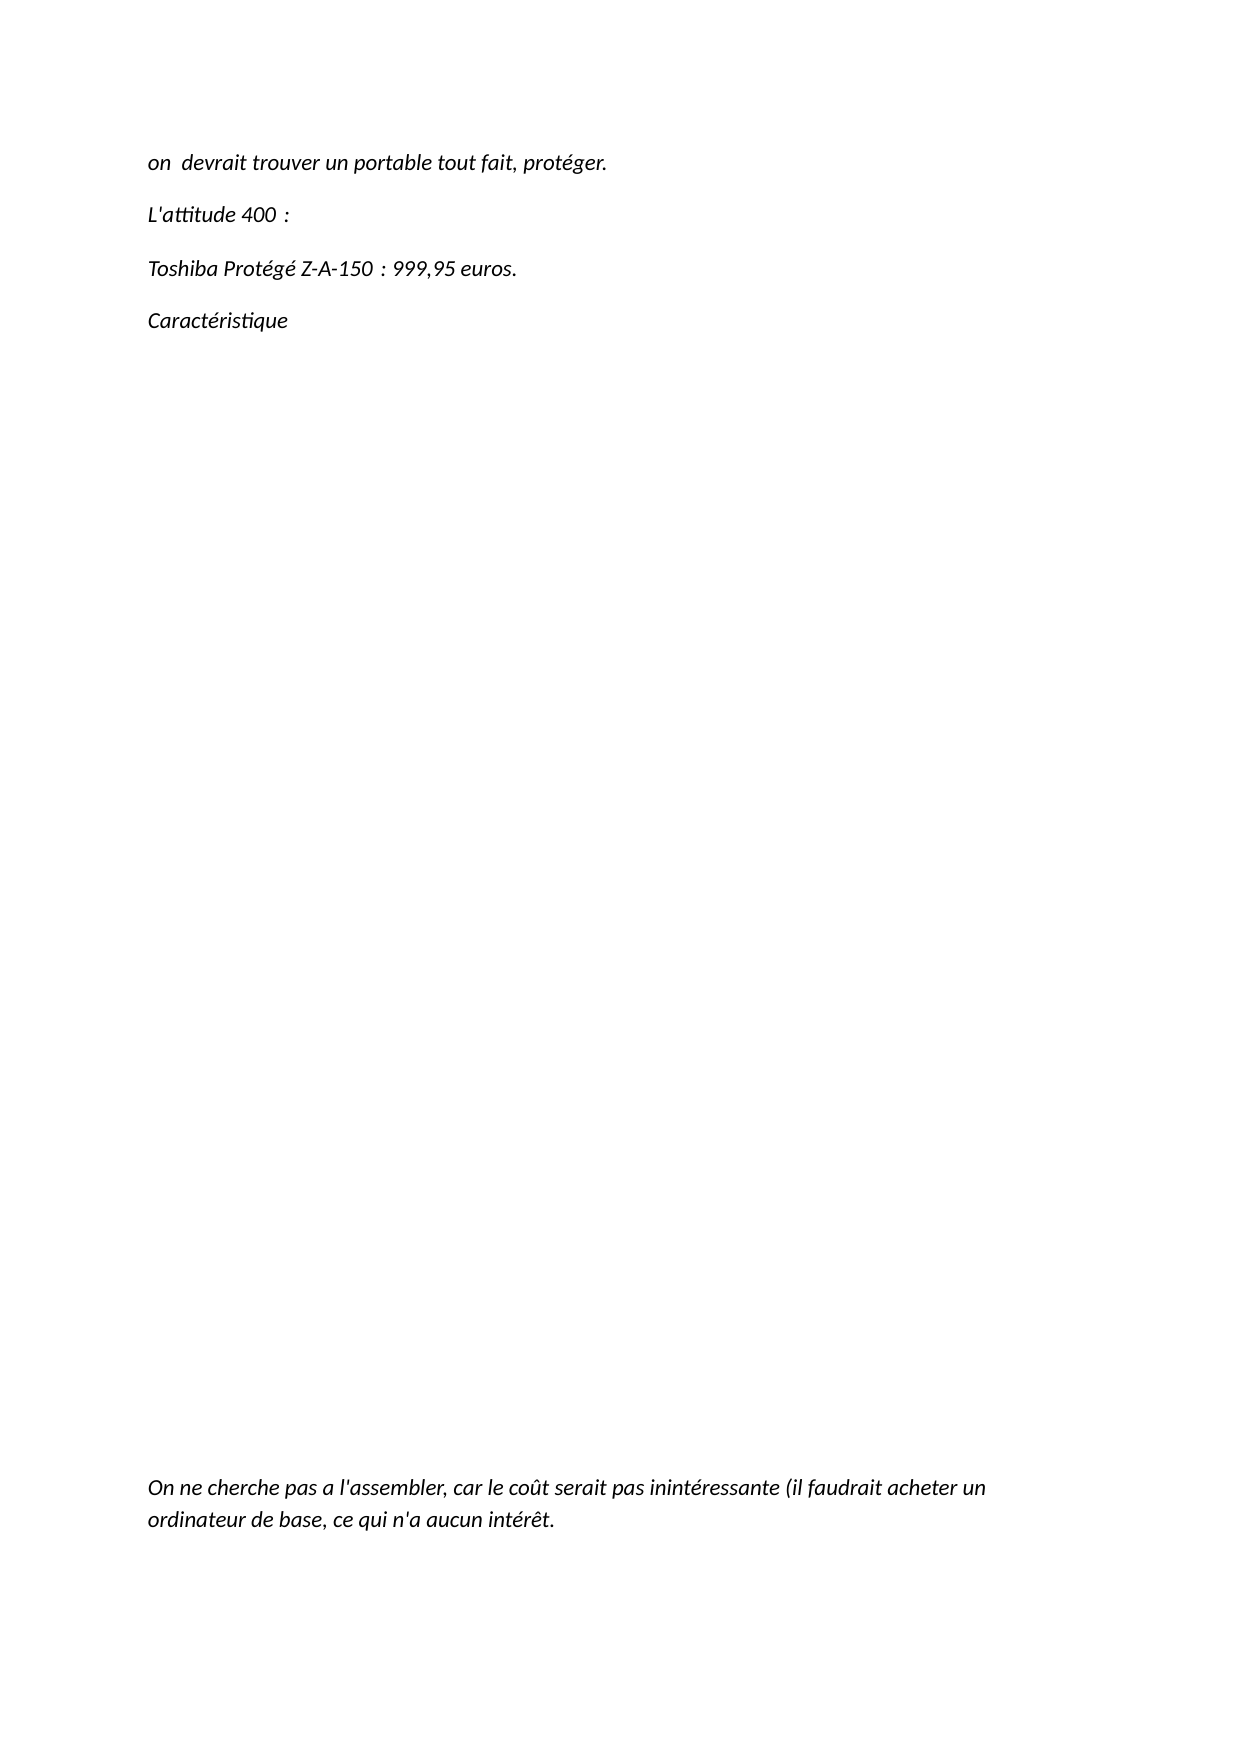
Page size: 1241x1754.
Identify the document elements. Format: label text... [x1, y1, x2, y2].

text Caractéristique [148, 307, 1093, 335]
text Toshiba Protégé Z-A-150 : 999,95 euros. [148, 254, 1093, 282]
text L'attitude 400 : [148, 201, 1093, 229]
text On ne cherche pas a l'assembler, car le coût serait pas inintéressante (il faudrait acheter un ordinateur de base, ce qui n'a aucun intérêt. [148, 1473, 1093, 1533]
text on devrait trouver un portable tout fait, protéger. [148, 148, 1093, 176]
